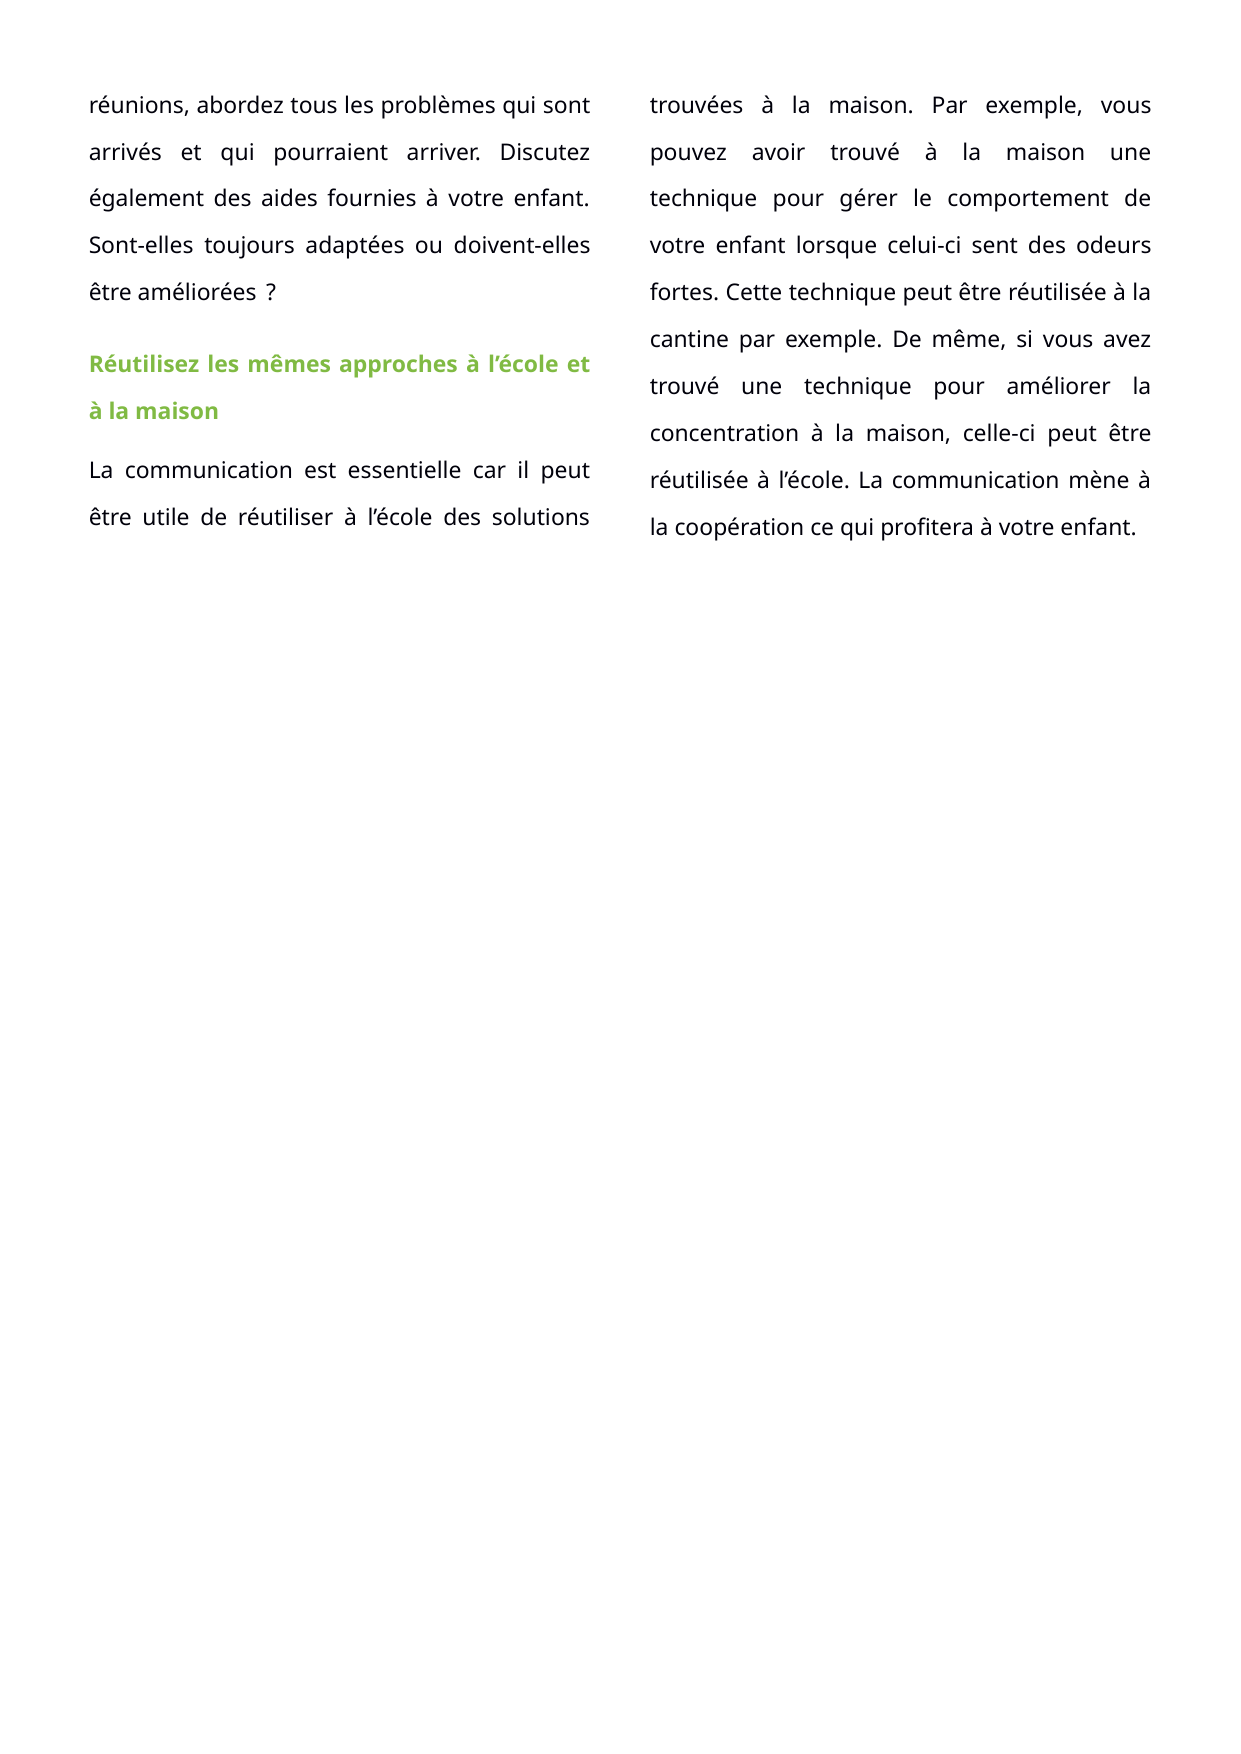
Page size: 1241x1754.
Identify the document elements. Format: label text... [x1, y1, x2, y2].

text réunions, abordez tous les problèmes qui sont arrivés et qui pourraient arriver. Discutez également des aides fournies à votre enfant. Sont-elles toujours adaptées ou doivent-elles être améliorées ? [88, 88, 591, 307]
text La communication est essentielle car il peut être utile de réutiliser à l’école des solutions [88, 454, 591, 532]
subtitle Réutilisez les mêmes approches à l’école et à la maison [88, 348, 591, 426]
text trouvées à la maison. Par exemple, vous pouvez avoir trouvé à la maison une technique pour gérer le comportement de votre enfant lorsque celui-ci sent des odeurs fortes. Cette technique peut être réutilisée à la cantine par exemple. De même, si vous avez trouvé une technique pour améliorer la concentration à la maison, celle-ci peut être réutilisée à l’école. La communication mène à la coopération ce qui profitera à votre enfant. [649, 88, 1152, 542]
